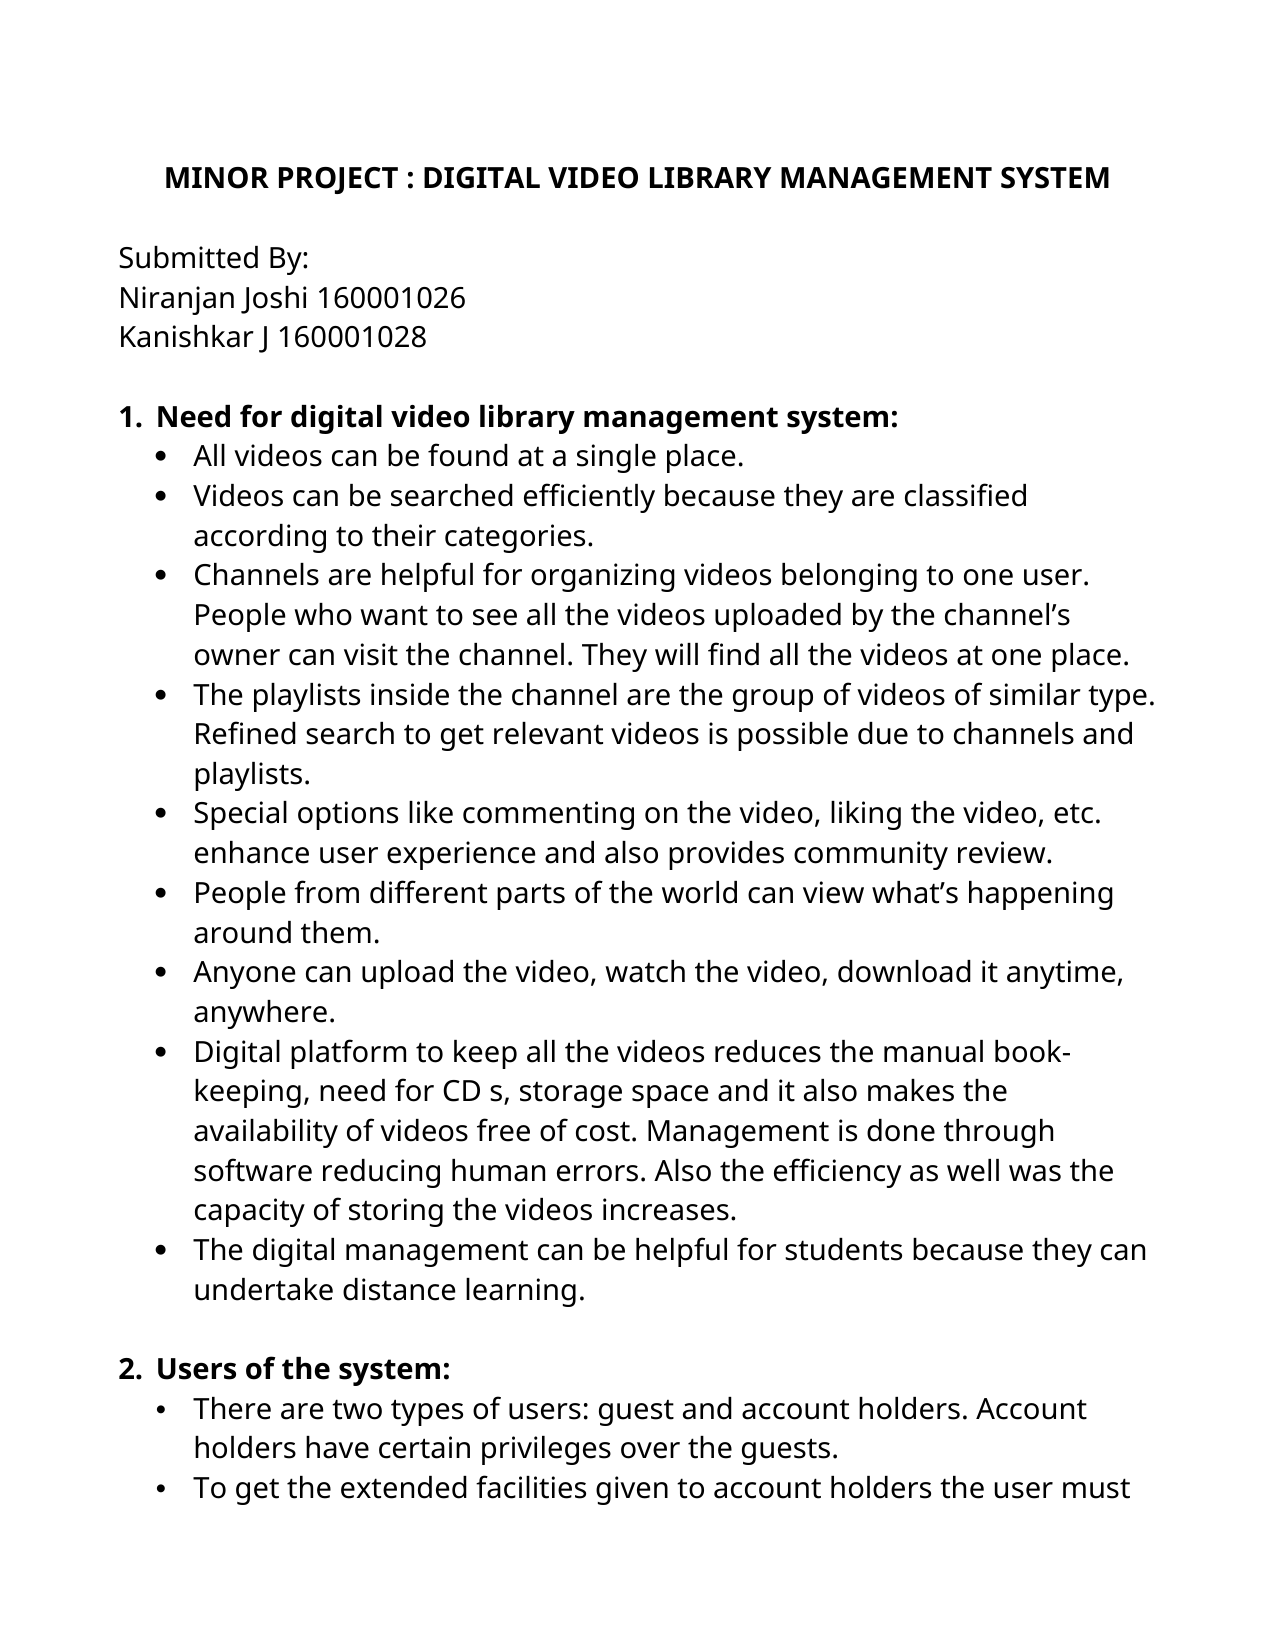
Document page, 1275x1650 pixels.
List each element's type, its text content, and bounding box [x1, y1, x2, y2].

text Submitted By: [118, 237, 1157, 277]
text MINOR PROJECT : DIGITAL VIDEO LIBRARY MANAGEMENT SYSTEM [118, 158, 1157, 197]
list Videos can be searched efficiently because they are classified according to their categories. [156, 475, 1157, 555]
list People from different parts of the world can view what’s happening around them. [156, 872, 1157, 952]
list Anyone can upload the video, watch the video, download it anytime, anywhere. [156, 952, 1157, 1031]
list Channels are helpful for organizing videos belonging to one user. People who want to see all the videos uploaded by the channel’s owner can visit the channel. They will find all the videos at one place. [156, 555, 1157, 674]
list All videos can be found at a single place. [156, 436, 1157, 475]
text Niranjan Joshi 160001026 [118, 277, 1157, 317]
list The digital management can be helpful for students because they can undertake distance learning. [156, 1229, 1157, 1309]
list Users of the system: [118, 1348, 1157, 1388]
list Need for digital video library management system: [118, 396, 1157, 436]
list There are two types of users: guest and account holders. Account holders have certain privileges over the guests. [156, 1388, 1157, 1467]
list To get the extended facilities given to account holders the user must [156, 1467, 1157, 1507]
list Digital platform to keep all the videos reduces the manual book-keeping, need for CD s, storage space and it also makes the availability of videos free of cost. Management is done through software reducing human errors. Also the efficiency as well was the capacity of storing the videos increases. [156, 1031, 1157, 1229]
list Special options like commenting on the video, liking the video, etc. enhance user experience and also provides community review. [156, 793, 1157, 872]
text Kanishkar J 160001028 [118, 317, 1157, 356]
list The playlists inside the channel are the group of videos of similar type. Refined search to get relevant videos is possible due to channels and playlists. [156, 674, 1157, 793]
